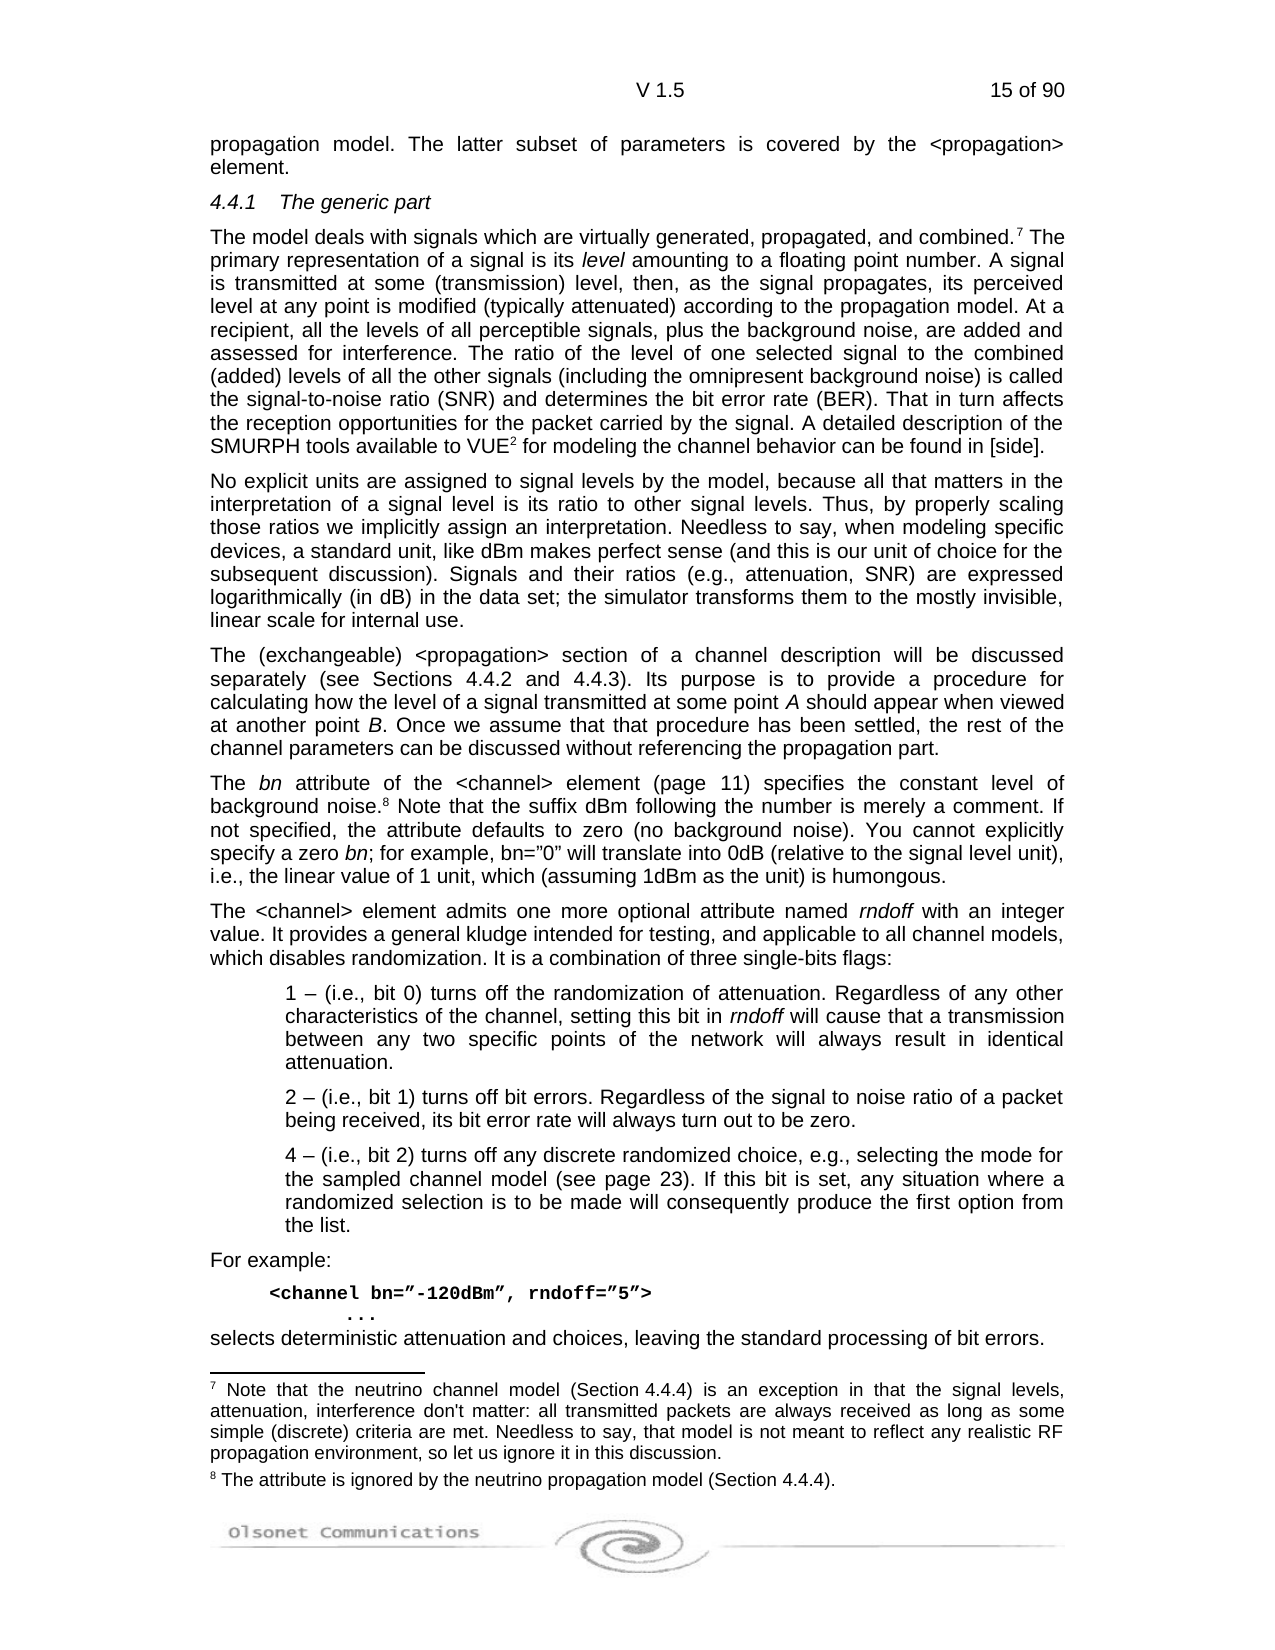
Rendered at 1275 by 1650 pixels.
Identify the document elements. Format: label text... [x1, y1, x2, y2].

text selects deterministic attenuation and choices, leaving the standard processing of bit errors. [210, 1326, 1065, 1349]
text 1 – (i.e., bit 0) turns off the randomization of attenuation. Regardless of any other characteristics of the channel, setting this bit in rndoff will cause that a transmission between any two specific points of the network will always result in identical attenuation. [285, 981, 1065, 1074]
text The bn attribute of the <channel> element (page 11) specifies the constant level of background noise. Note that the suffix dBm following the number is merely a comment. If not specified, the attribute defaults to zero (no background noise). You cannot explicitly specify a zero bn; for example, bn=”0” will translate into 0dB (relative to the signal level unit), i.e., the linear value of 1 unit, which (assuming 1dBm as the unit) is humongous. [210, 772, 1065, 888]
text The <channel> element admits one more optional attribute named rndoff with an integer value. It provides a general kludge intended for testing, and applicable to all channel models, which disables randomization. It is a combination of three single-bits flags: [210, 900, 1065, 969]
text No explicit units are assigned to signal levels by the model, because all that matters in the interpretation of a signal level is its ratio to other signal levels. Thus, by properly scaling those ratios we implicitly assign an interpretation. Needless to say, when modeling specific devices, a standard unit, like dBm makes perfect sense (and this is our unit of choice for the subsequent discussion). Signals and their ratios (e.g., attenuation, SNR) are expressed logarithmically (in dB) in the data set; the simulator transforms them to the mostly invisible, linear scale for internal use. [210, 469, 1065, 632]
text The attribute is ignored by the neutrino propagation model (Section 4.4.4). [210, 1469, 1065, 1490]
text <channel bn=”-120dBm”, rndoff=”5”> [269, 1284, 1065, 1305]
text The (exchangeable) <propagation> section of a channel description will be discussed separately (see Sections 4.4.2 and 4.4.3). Its purpose is to provide a procedure for calculating how the level of a signal transmitted at some point A should appear when viewed at another point B. Once we assume that that procedure has been settled, the rest of the channel parameters can be discussed without referencing the propagation part. [210, 644, 1065, 760]
text The model deals with signals which are virtually generated, propagated, and combined. The primary representation of a signal is its level amounting to a floating point number. A signal is transmitted at some (transmission) level, then, as the signal propagates, its perceived level at any point is modified (typically attenuated) according to the propagation model. At a recipient, all the levels of all perceptible signals, plus the background noise, are added and assessed for interference. The ratio of the level of one selected signal to the combined (added) levels of all the other signals (including the omnipresent background noise) is called the signal-to-noise ratio (SNR) and determines the bit error rate (BER). That in turn affects the reception opportunities for the packet carried by the signal. A detailed description of the SMURPH tools available to VUE2 for modeling the channel behavior can be found in [side]. [210, 225, 1065, 458]
text Note that the neutrino channel model (Section 4.4.4) is an exception in that the signal levels, attenuation, interference don't matter: all transmitted packets are always received as long as some simple (discrete) criteria are met. Needless to say, that model is not meant to reflect any realistic RF propagation environment, so let us ignore it in this discussion. [210, 1379, 1065, 1463]
text 4 – (i.e., bit 2) turns off any discrete randomized choice, e.g., selecting the mode for the sampled channel model (see page 23). If this bit is set, any situation where a randomized selection is to be made will consequently produce the first option from the list. [285, 1144, 1065, 1237]
subtitle The generic part [210, 190, 1065, 214]
picture [210, 1504, 1065, 1596]
text propagation model. The latter subset of parameters is covered by the <propagation> element. [210, 132, 1065, 179]
text 2 – (i.e., bit 1) turns off bit errors. Regardless of the signal to noise ratio of a packet being received, its bit error rate will always turn out to be zero. [285, 1086, 1065, 1132]
text ... [269, 1305, 1065, 1326]
text For example: [210, 1249, 1065, 1272]
